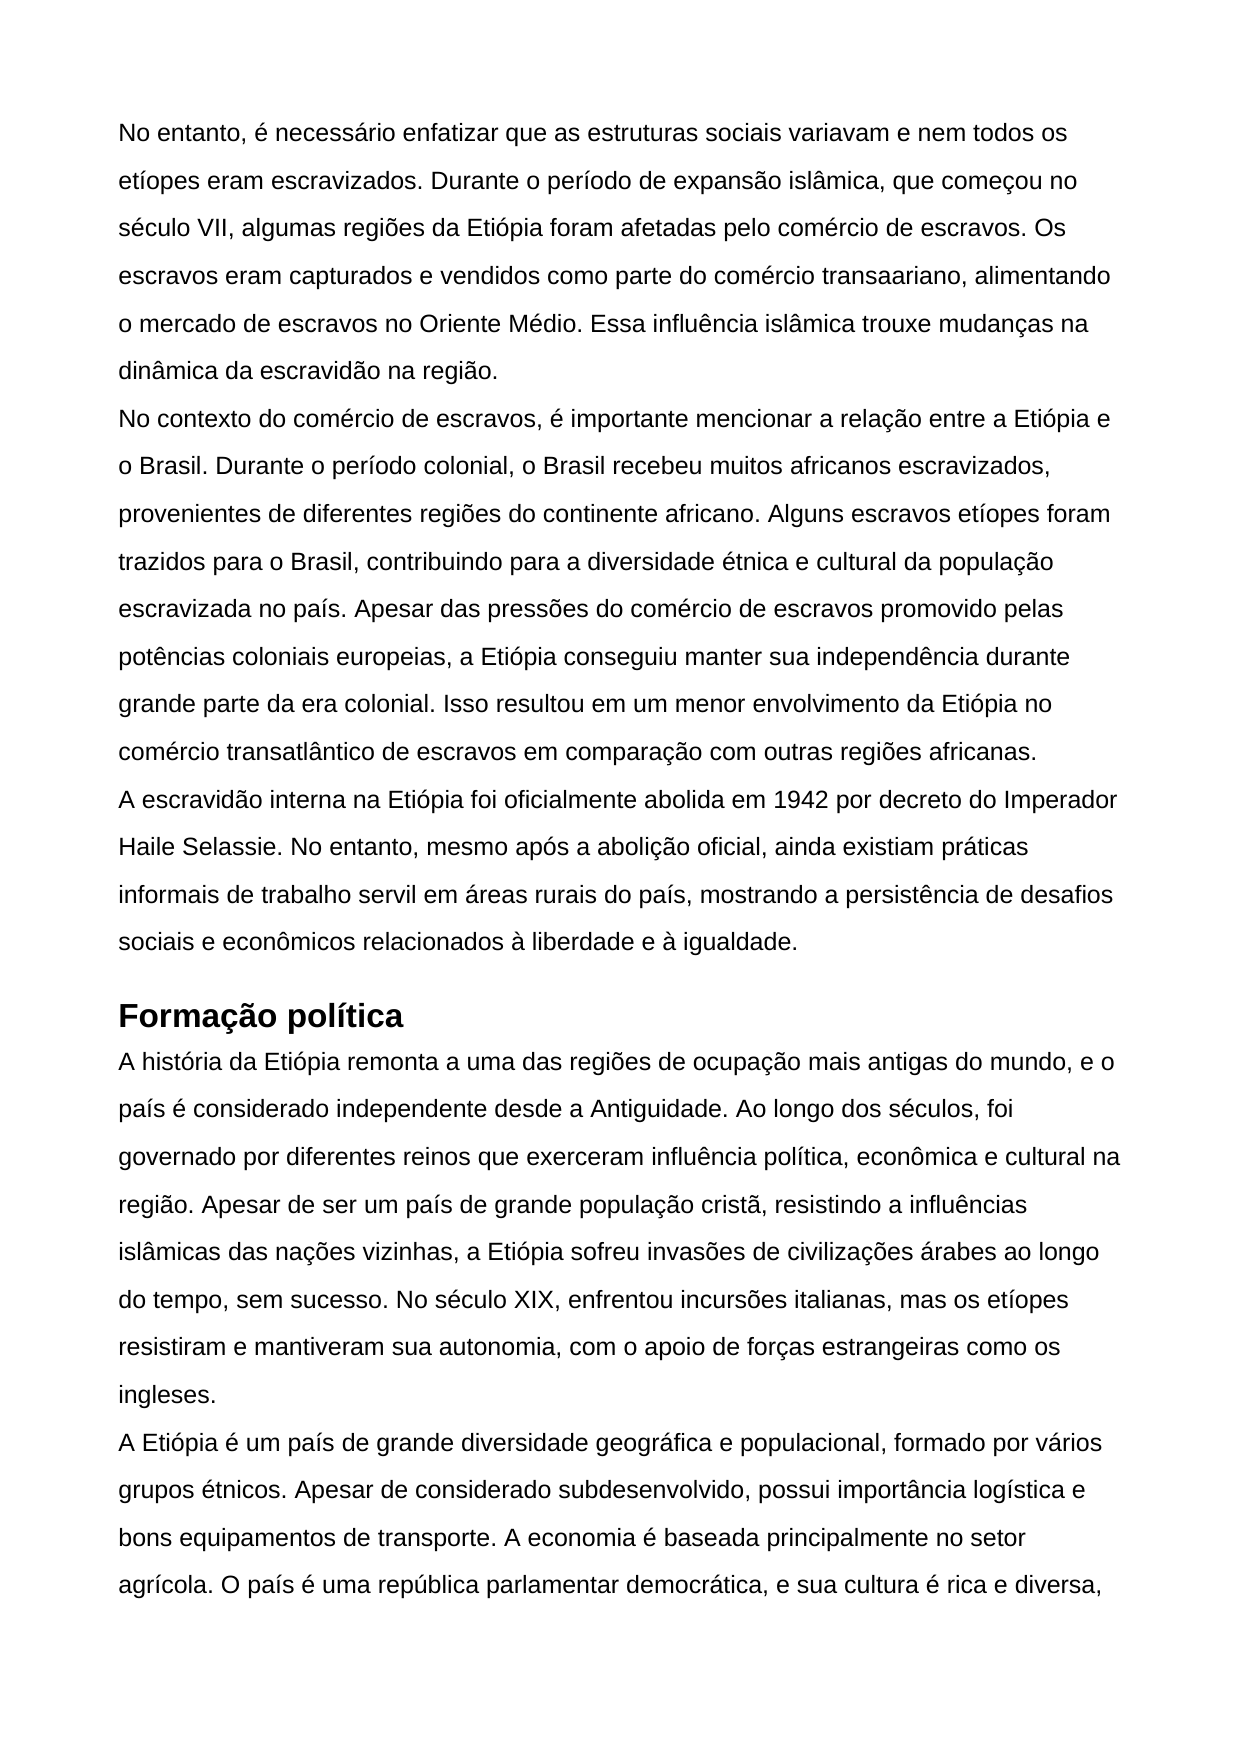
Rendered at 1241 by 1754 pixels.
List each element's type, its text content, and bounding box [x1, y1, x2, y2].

subtitle Formação política [118, 996, 1122, 1034]
text potências coloniais europeias, a Etiópia conseguiu manter sua independência durante [118, 642, 1122, 671]
text grande parte da era colonial. Isso resultou em um menor envolvimento da Etiópia no [118, 689, 1122, 718]
text Haile Selassie. No entanto, mesmo após a abolição oficial, ainda existiam práticas [118, 832, 1122, 861]
text século VII, algumas regiões da Etiópia foram afetadas pelo comércio de escravos. Os [118, 213, 1122, 242]
text trazidos para o Brasil, contribuindo para a diversidade étnica e cultural da população [118, 547, 1122, 575]
text governado por diferentes reinos que exerceram influência política, econômica e cultural na [118, 1142, 1122, 1171]
text A Etiópia é um país de grande diversidade geográfica e populacional, formado por vários [118, 1428, 1122, 1456]
text país é considerado independente desde a Antiguidade. Ao longo dos séculos, foi [118, 1094, 1122, 1123]
text resistiram e mantiveram sua autonomia, com o apoio de forças estrangeiras como os [118, 1332, 1122, 1361]
text escravos eram capturados e vendidos como parte do comércio transaariano, alimentando [118, 261, 1122, 290]
text No entanto, é necessário enfatizar que as estruturas sociais variavam e nem todos os [118, 118, 1122, 147]
text islâmicas das nações vizinhas, a Etiópia sofreu invasões de civilizações árabes ao longo [118, 1237, 1122, 1266]
text agrícola. O país é uma república parlamentar democrática, e sua cultura é rica e diversa, [118, 1570, 1122, 1599]
text A história da Etiópia remonta a uma das regiões de ocupação mais antigas do mundo, e o [118, 1047, 1122, 1076]
text provenientes de diferentes regiões do continente africano. Alguns escravos etíopes foram [118, 499, 1122, 528]
text No contexto do comércio de escravos, é importante mencionar a relação entre a Etiópia e [118, 404, 1122, 432]
text sociais e econômicos relacionados à liberdade e à igualdade. [118, 927, 1122, 956]
text o Brasil. Durante o período colonial, o Brasil recebeu muitos africanos escravizados, [118, 451, 1122, 480]
text A escravidão interna na Etiópia foi oficialmente abolida em 1942 por decreto do Imperador [118, 784, 1122, 813]
text escravizada no país. Apesar das pressões do comércio de escravos promovido pelas [118, 594, 1122, 623]
text dinâmica da escravidão na região. [118, 356, 1122, 385]
text grupos étnicos. Apesar de considerado subdesenvolvido, possui importância logística e [118, 1475, 1122, 1504]
text bons equipamentos de transporte. A economia é baseada principalmente no setor [118, 1523, 1122, 1552]
text região. Apesar de ser um país de grande população cristã, resistindo a influências [118, 1189, 1122, 1218]
text etíopes eram escravizados. Durante o período de expansão islâmica, que começou no [118, 166, 1122, 194]
text o mercado de escravos no Oriente Médio. Essa influência islâmica trouxe mudanças na [118, 308, 1122, 337]
text do tempo, sem sucesso. No século XIX, enfrentou incursões italianas, mas os etíopes [118, 1285, 1122, 1313]
text ingleses. [118, 1380, 1122, 1409]
text informais de trabalho servil em áreas rurais do país, mostrando a persistência de desafios [118, 880, 1122, 908]
text comércio transatlântico de escravos em comparação com outras regiões africanas. [118, 737, 1122, 766]
